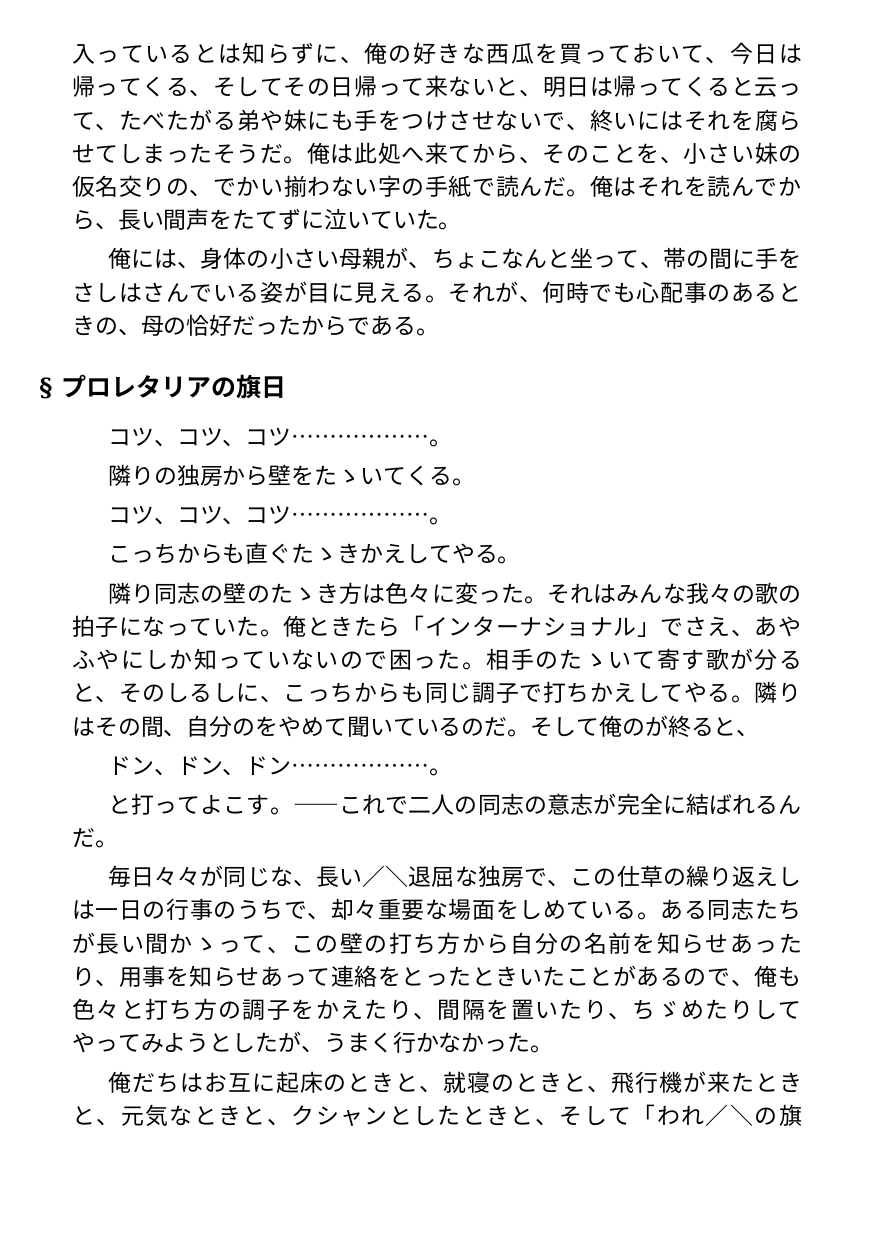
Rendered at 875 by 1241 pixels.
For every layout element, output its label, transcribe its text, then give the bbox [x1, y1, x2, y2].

text 隣りの独房から壁をたゝいてくる。 [72, 458, 802, 491]
text コツ、コツ、コツ………………。 [72, 497, 802, 530]
text 隣り同志の壁のたゝき方は色々に変った。それはみんな我々の歌の拍子になっていた。俺ときたら「インターナショナル」でさえ、あやふやにしか知っていないので困った。相手のたゝいて寄す歌が分ると、そのしるしに、こっちからも同じ調子で打ちかえしてやる。隣りはその間、自分のをやめて聞いているのだ。そして俺のが終ると、 [72, 576, 802, 742]
text 入っているとは知らずに、俺の好きな西瓜を買っておいて、今日は帰ってくる、そしてその日帰って来ないと、明日は帰ってくると云って、たべたがる弟や妹にも手をつけさせないで、終いにはそれを腐らせてしまったそうだ。俺は此処へ来てから、そのことを、小さい妹の仮名交りの、でかい揃わない字の手紙で読んだ。俺はそれを読んでから、長い間声をたてずに泣いていた。 [72, 36, 802, 235]
text 俺だちはお互に起床のときと、就寝のときと、飛行機が来たときと、元気なときと、クシャンとしたときと、そして「われ／＼の旗 [72, 1064, 802, 1131]
text 俺には、身体の小さい母親が、ちょこなんと坐って、帯の間に手をさしはさんでいる姿が目に見える。それが、何時でも心配事のあるときの、母の恰好だったからである。 [72, 241, 802, 341]
text こっちからも直ぐたゝきかえしてやる。 [72, 536, 802, 569]
text と打ってよこす。――これで二人の同志の意志が完全に結ばれるんだ。 [72, 787, 802, 853]
text ドン、ドン、ドン………………。 [72, 748, 802, 781]
subtitle § プロレタリアの旗日 [36, 365, 838, 407]
text 毎日々々が同じな、長い／＼退屈な独房で、この仕草の繰り返えしは一日の行事のうちで、却々重要な場面をしめている。ある同志たちが長い間かゝって、この壁の打ち方から自分の名前を知らせあったり、用事を知らせあって連絡をとったときいたことがあるので、俺も色々と打ち方の調子をかえたり、間隔を置いたり、ちゞめたりしてやってみようとしたが、うまく行かなかった。 [72, 859, 802, 1058]
text コツ、コツ、コツ………………。 [72, 419, 802, 452]
